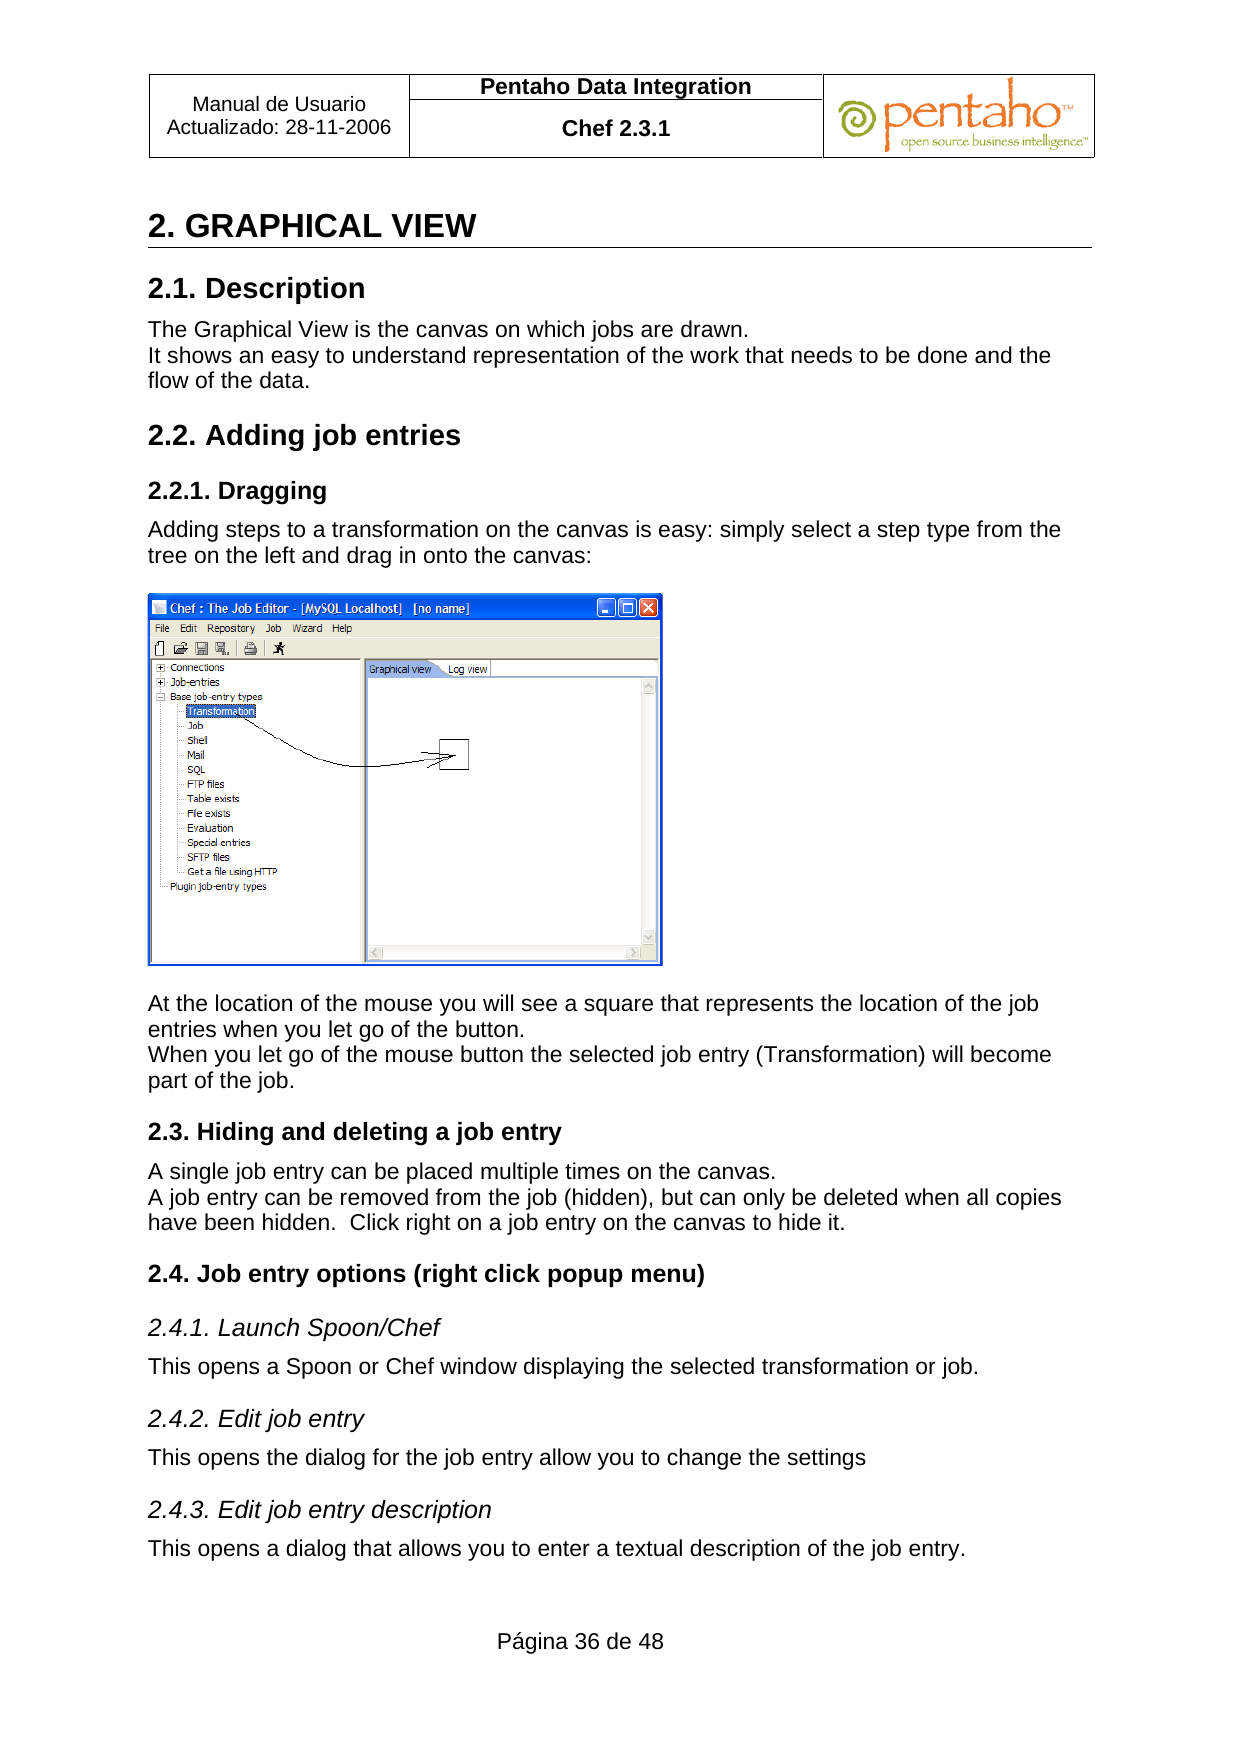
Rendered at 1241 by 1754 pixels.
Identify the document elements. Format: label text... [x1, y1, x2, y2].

text A single job entry can be placed multiple times on the canvas. [148, 1159, 1092, 1184]
subtitle Dragging [148, 476, 1092, 504]
subtitle Edit job entry [148, 1404, 1092, 1432]
subtitle Adding job entries [148, 419, 1092, 451]
subtitle Edit job entry description [148, 1495, 1092, 1523]
text A job entry can be removed from the job (hidden), but can only be deleted when all copies have been hidden. Click right on a job entry on the canvas to hide it. [148, 1184, 1092, 1235]
text When you let go of the mouse button the selected job entry (Transformation) will become part of the job. [148, 1042, 1092, 1093]
subtitle Job entry options (right click popup menu) [148, 1260, 1092, 1288]
text This opens a dialog that allows you to enter a textual description of the job entry. [148, 1536, 1092, 1561]
text This opens a Spoon or Chef window displaying the selected transformation or job. [148, 1354, 1092, 1379]
text This opens the dialog for the job entry allow you to change the settings [148, 1445, 1092, 1470]
text It shows an easy to understand representation of the work that needs to be done and the flow of the data. [148, 343, 1092, 394]
subtitle Hiding and deleting a job entry [148, 1118, 1092, 1146]
text The Graphical View is the canvas on which jobs are drawn. [148, 317, 1092, 343]
text At the location of the mouse you will see a square that represents the location of the job entries when you let go of the button. [148, 991, 1092, 1042]
subtitle Launch Spoon/Chef [148, 1313, 1092, 1341]
subtitle Description [148, 272, 1092, 304]
text Adding steps to a transformation on the canvas is easy: simply select a step type from the tree on the left and drag in onto the canvas: [148, 517, 1092, 568]
subtitle Graphical View [148, 208, 1092, 247]
